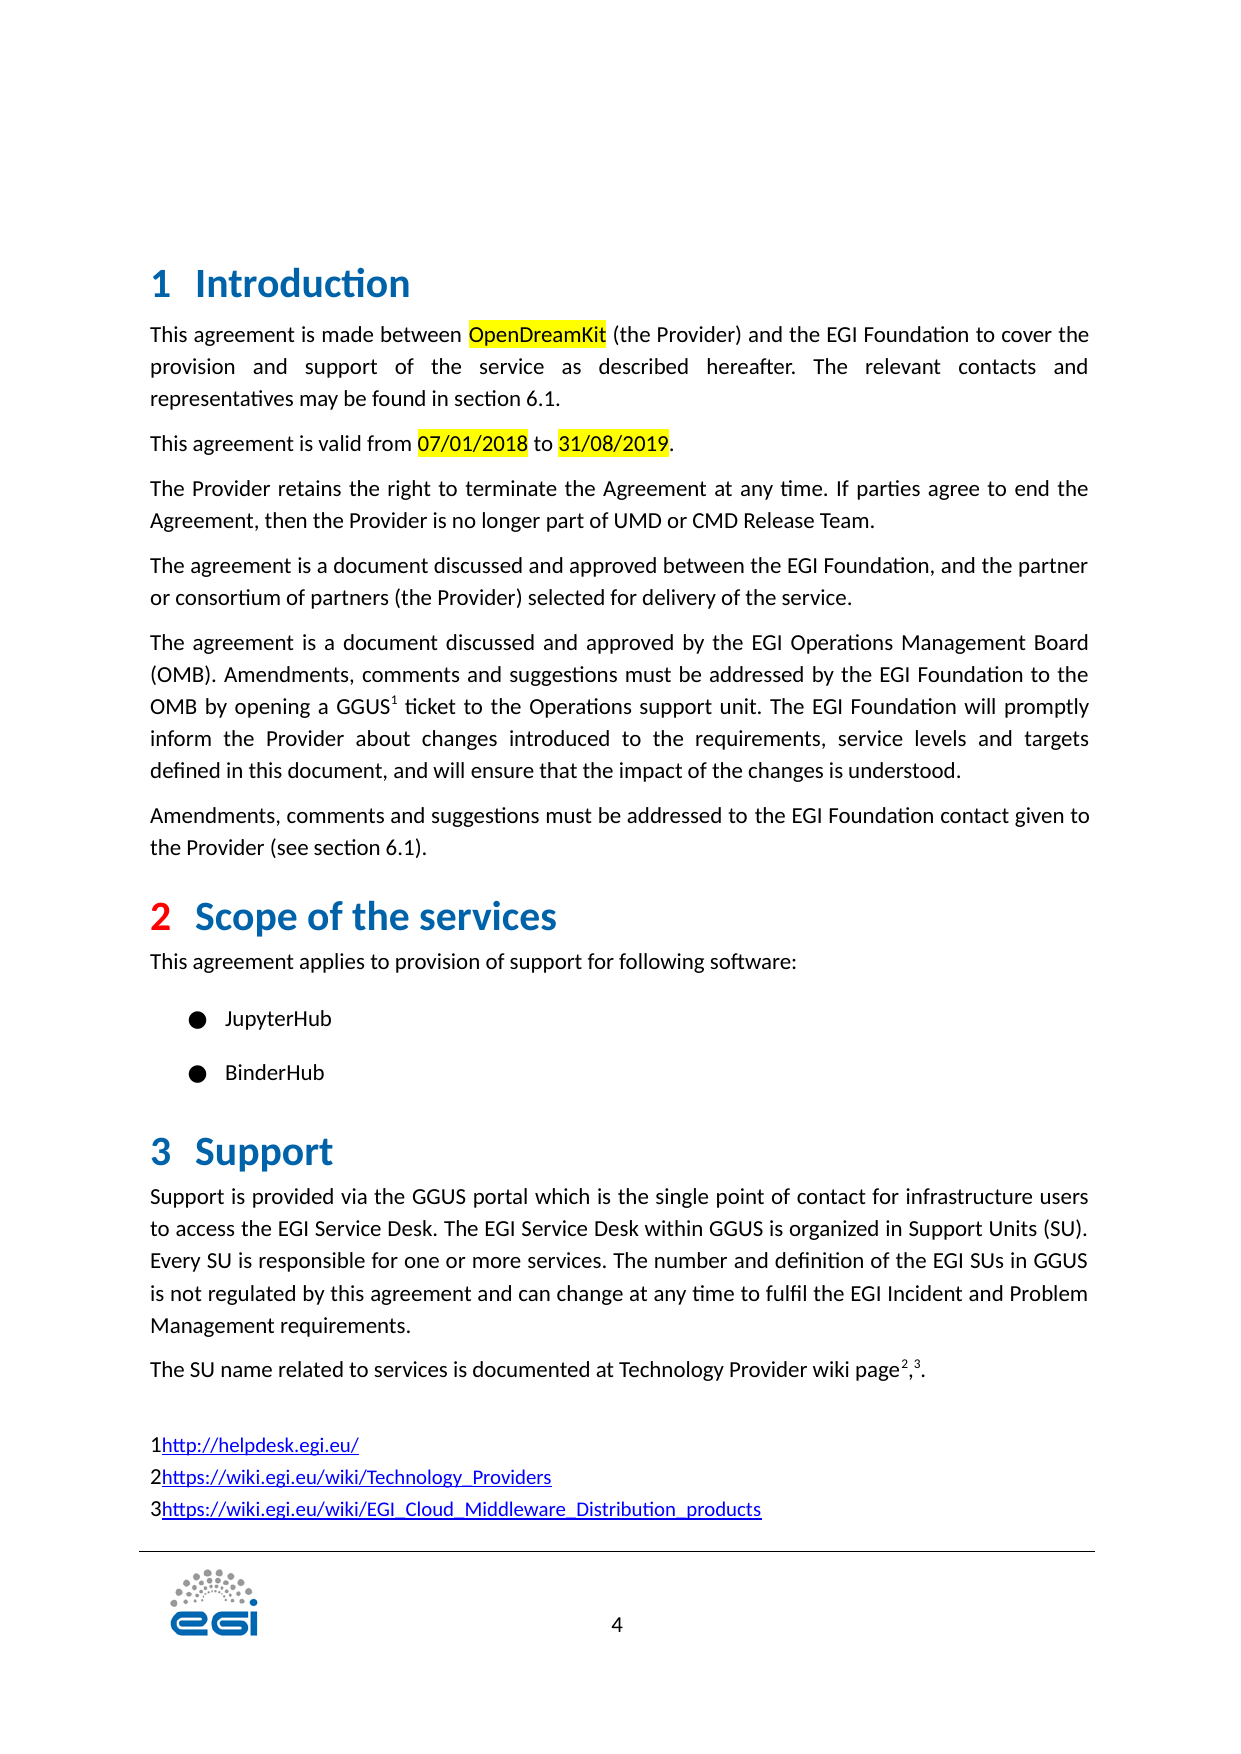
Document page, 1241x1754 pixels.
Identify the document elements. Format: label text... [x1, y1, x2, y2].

text This agreement is valid from 07/01/2018 to 31/08/2019. [150, 429, 1090, 457]
text The SU name related to services is documented at Technology Provider wiki page,. [150, 1356, 1090, 1384]
list BinderHub [187, 1046, 1090, 1093]
text The agreement is a document discussed and approved between the EGI Foundation, and the partner or consortium of partners (the Provider) selected for delivery of the service. [150, 551, 1090, 611]
text https://wiki.egi.eu/wiki/EGI_Cloud_Middleware_Distribution_products [150, 1494, 1090, 1522]
text The Provider retains the right to terminate the Agreement at any time. If parties agree to end the Agreement, then the Provider is no longer part of UMD or CMD Release Team. [150, 474, 1090, 534]
subtitle Support [150, 1125, 1090, 1176]
list JupyterHub [187, 992, 1090, 1039]
subtitle Introduction [150, 257, 1090, 308]
text This agreement is made between OpenDreamKit (the Provider) and the EGI Foundation to cover the provision and support of the service as described hereafter. The relevant contacts and representatives may be found in section 6.1. [150, 320, 1090, 412]
text http://helpdesk.egi.eu/ [150, 1430, 1090, 1458]
text Support is provided via the GGUS portal which is the single point of contact for infrastructure users to access the EGI Service Desk. The EGI Service Desk within GGUS is organized in Support Units (SU). Every SU is responsible for one or more services. The number and definition of the EGI SUs in GGUS is not regulated by this agreement and can change at any time to fulfil the EGI Incident and Problem Management requirements. [150, 1182, 1090, 1339]
text https://wiki.egi.eu/wiki/Technology_Providers [150, 1462, 1090, 1490]
text Amendments, comments and suggestions must be addressed to the EGI Foundation contact given to the Provider (see section 6.1). [150, 801, 1090, 861]
text This agreement applies to provision of support for following software: [150, 947, 1090, 976]
text The agreement is a document discussed and approved by the EGI Operations Management Board (OMB). Amendments, comments and suggestions must be addressed by the EGI Foundation to the OMB by opening a GGUS ticket to the Operations support unit. The EGI Foundation will promptly inform the Provider about changes introduced to the requirements, service levels and targets defined in this document, and will ensure that the impact of the changes is understood. [150, 628, 1090, 784]
subtitle Scope of the services [150, 890, 1090, 941]
picture [150, 1567, 276, 1638]
